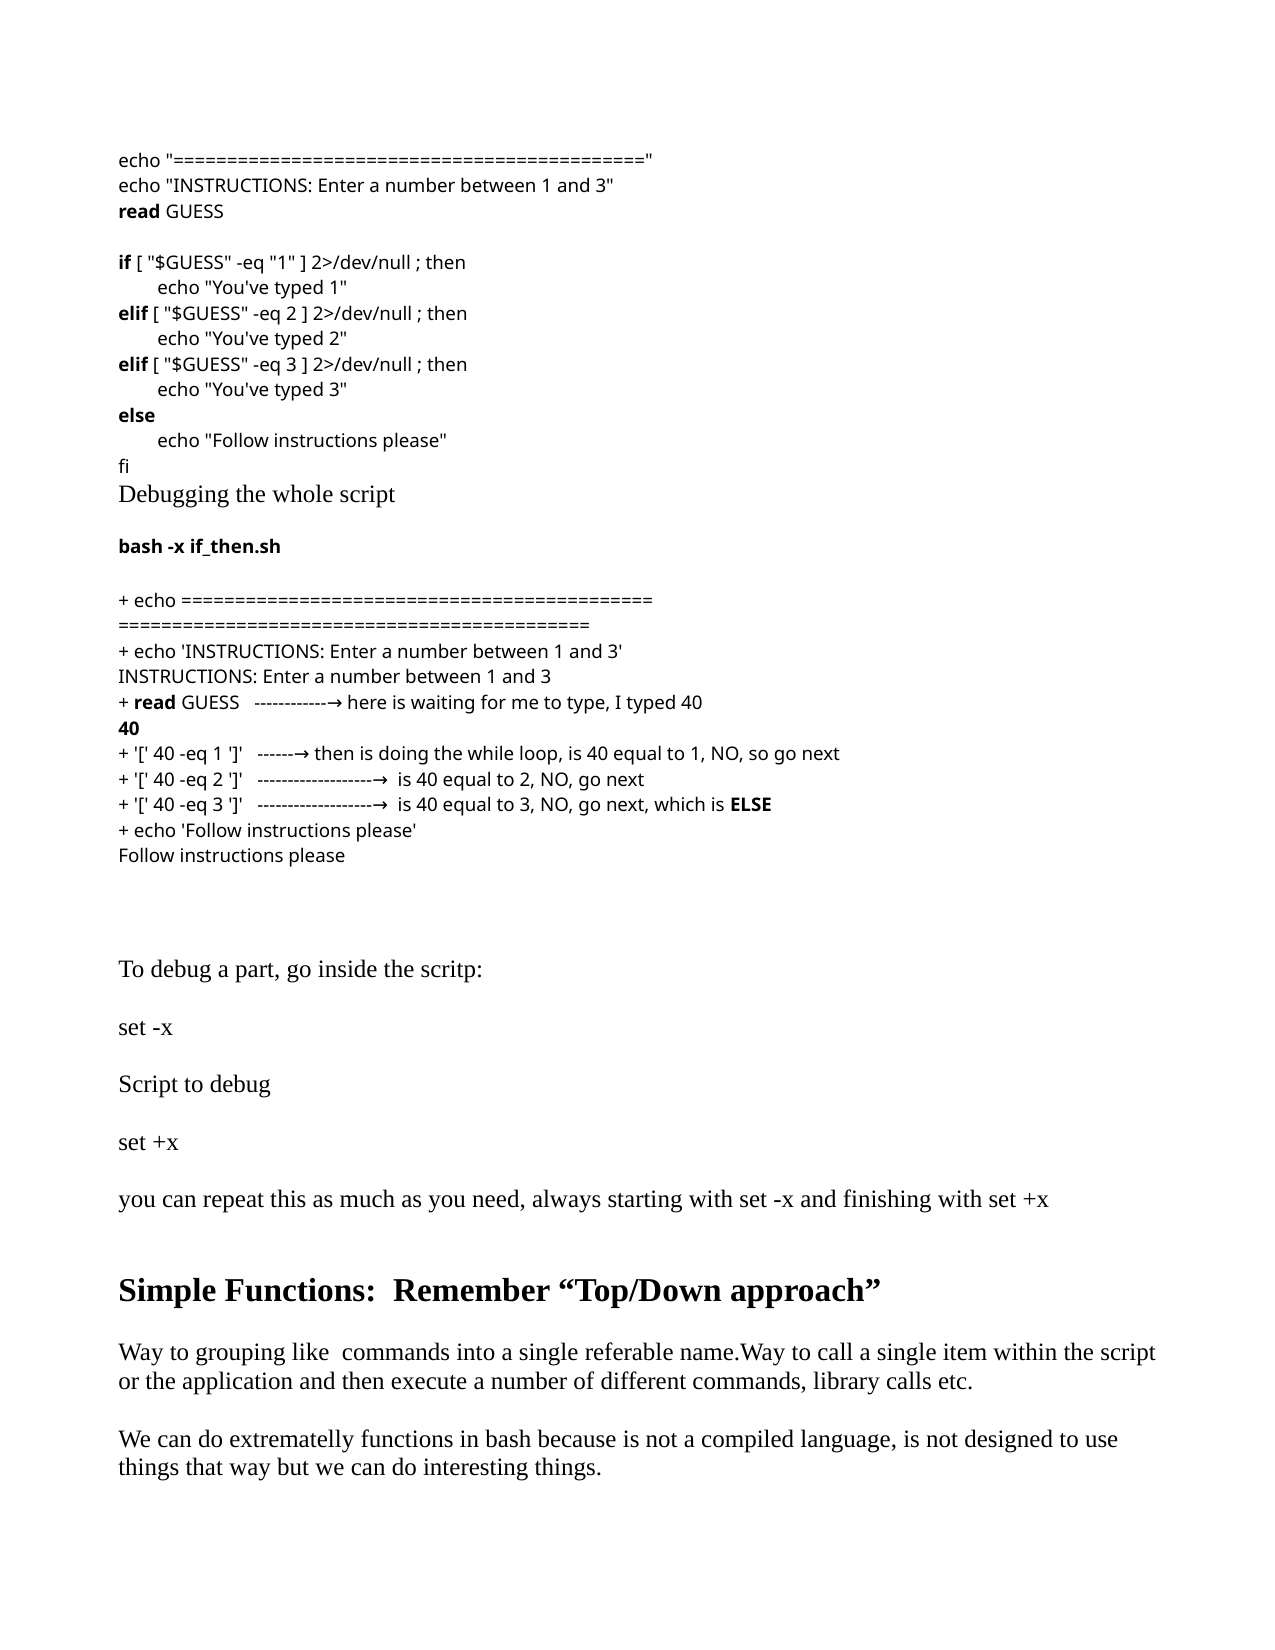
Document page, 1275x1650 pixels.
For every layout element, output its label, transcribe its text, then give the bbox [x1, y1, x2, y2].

text echo "You've typed 3" [118, 377, 1157, 402]
text We can do extrematelly functions in bash because is not a compiled language, is not designed to use things that way but we can do interesting things. [118, 1424, 1157, 1481]
text set -x [118, 1012, 1157, 1040]
text Debugging the whole script [118, 479, 1157, 507]
text ============================================ [118, 613, 1157, 638]
text 40 [118, 715, 1157, 740]
text + echo 'INSTRUCTIONS: Enter a number between 1 and 3' [118, 638, 1157, 664]
text you can repeat this as much as you need, always starting with set -x and finishing with set +x [118, 1184, 1157, 1213]
text + '[' 40 -eq 3 ']' -------------------→ is 40 equal to 3, NO, go next, which is ELSE [118, 791, 1157, 817]
text + '[' 40 -eq 1 ']' ------→ then is doing the while loop, is 40 equal to 1, NO, so go next [118, 740, 1157, 766]
text elif [ "$GUESS" -eq 2 ] 2>/dev/null ; then [118, 300, 1157, 326]
text echo "You've typed 1" [118, 274, 1157, 300]
text echo "INSTRUCTIONS: Enter a number between 1 and 3" [118, 172, 1157, 198]
text echo "You've typed 2" [118, 326, 1157, 351]
text Simple Functions: Remember “Top/Down approach” [118, 1270, 1157, 1309]
text + echo 'Follow instructions please' [118, 817, 1157, 842]
text fi [118, 453, 1157, 479]
text set +x [118, 1127, 1157, 1155]
text echo "============================================" [118, 147, 1157, 172]
text Follow instructions please [118, 842, 1157, 868]
text INSTRUCTIONS: Enter a number between 1 and 3 [118, 664, 1157, 689]
text if [ "$GUESS" -eq "1" ] 2>/dev/null ; then [118, 249, 1157, 274]
text Script to debug [118, 1069, 1157, 1098]
text bash -x if_then.sh [118, 533, 1157, 558]
text else [118, 402, 1157, 428]
text Way to grouping like commands into a single referable name.Way to call a single item within the script or the application and then execute a number of different commands, library calls etc. [118, 1337, 1157, 1395]
text read GUESS [118, 198, 1157, 223]
text echo "Follow instructions please" [118, 428, 1157, 453]
text + echo ============================================ [118, 587, 1157, 613]
text + read GUESS ------------→ here is waiting for me to type, I typed 40 [118, 689, 1157, 715]
text + '[' 40 -eq 2 ']' -------------------→ is 40 equal to 2, NO, go next [118, 766, 1157, 791]
text To debug a part, go inside the scritp: [118, 954, 1157, 983]
text elif [ "$GUESS" -eq 3 ] 2>/dev/null ; then [118, 351, 1157, 377]
